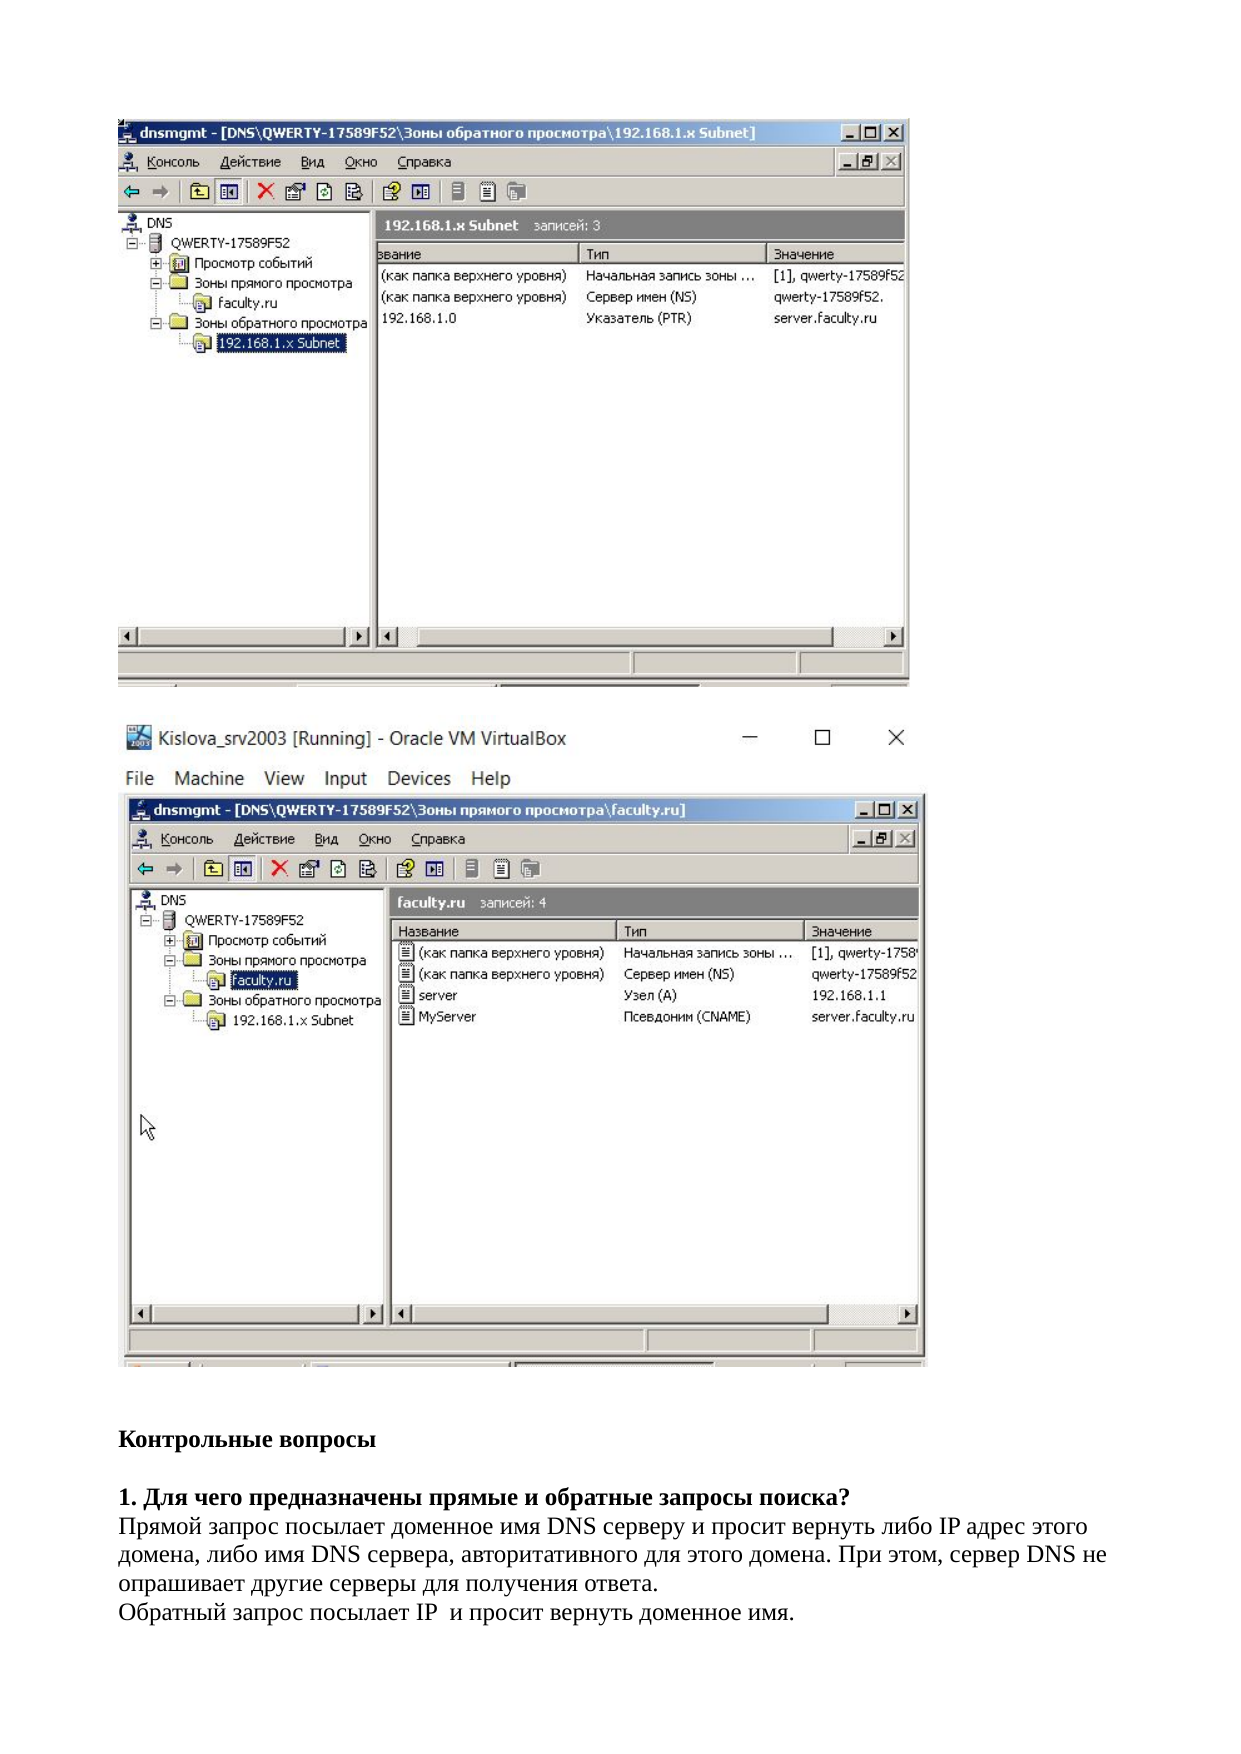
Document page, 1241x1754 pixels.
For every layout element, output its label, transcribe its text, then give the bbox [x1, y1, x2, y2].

text Контрольные вопросы 1. Для чего предназначены прямые и обратные запросы поиска? [118, 1396, 1122, 1511]
text Прямой запрос посылает доменное имя DNS серверу и просит вернуть либо IP адрес этого домена, либо имя DNS сервера, авторитативного для этого домена. При этом, сервер DNS не опрашивает другие серверы для получения ответа. Обратный запрос посылает IP и просит вернуть доменное имя. [118, 1511, 1122, 1626]
